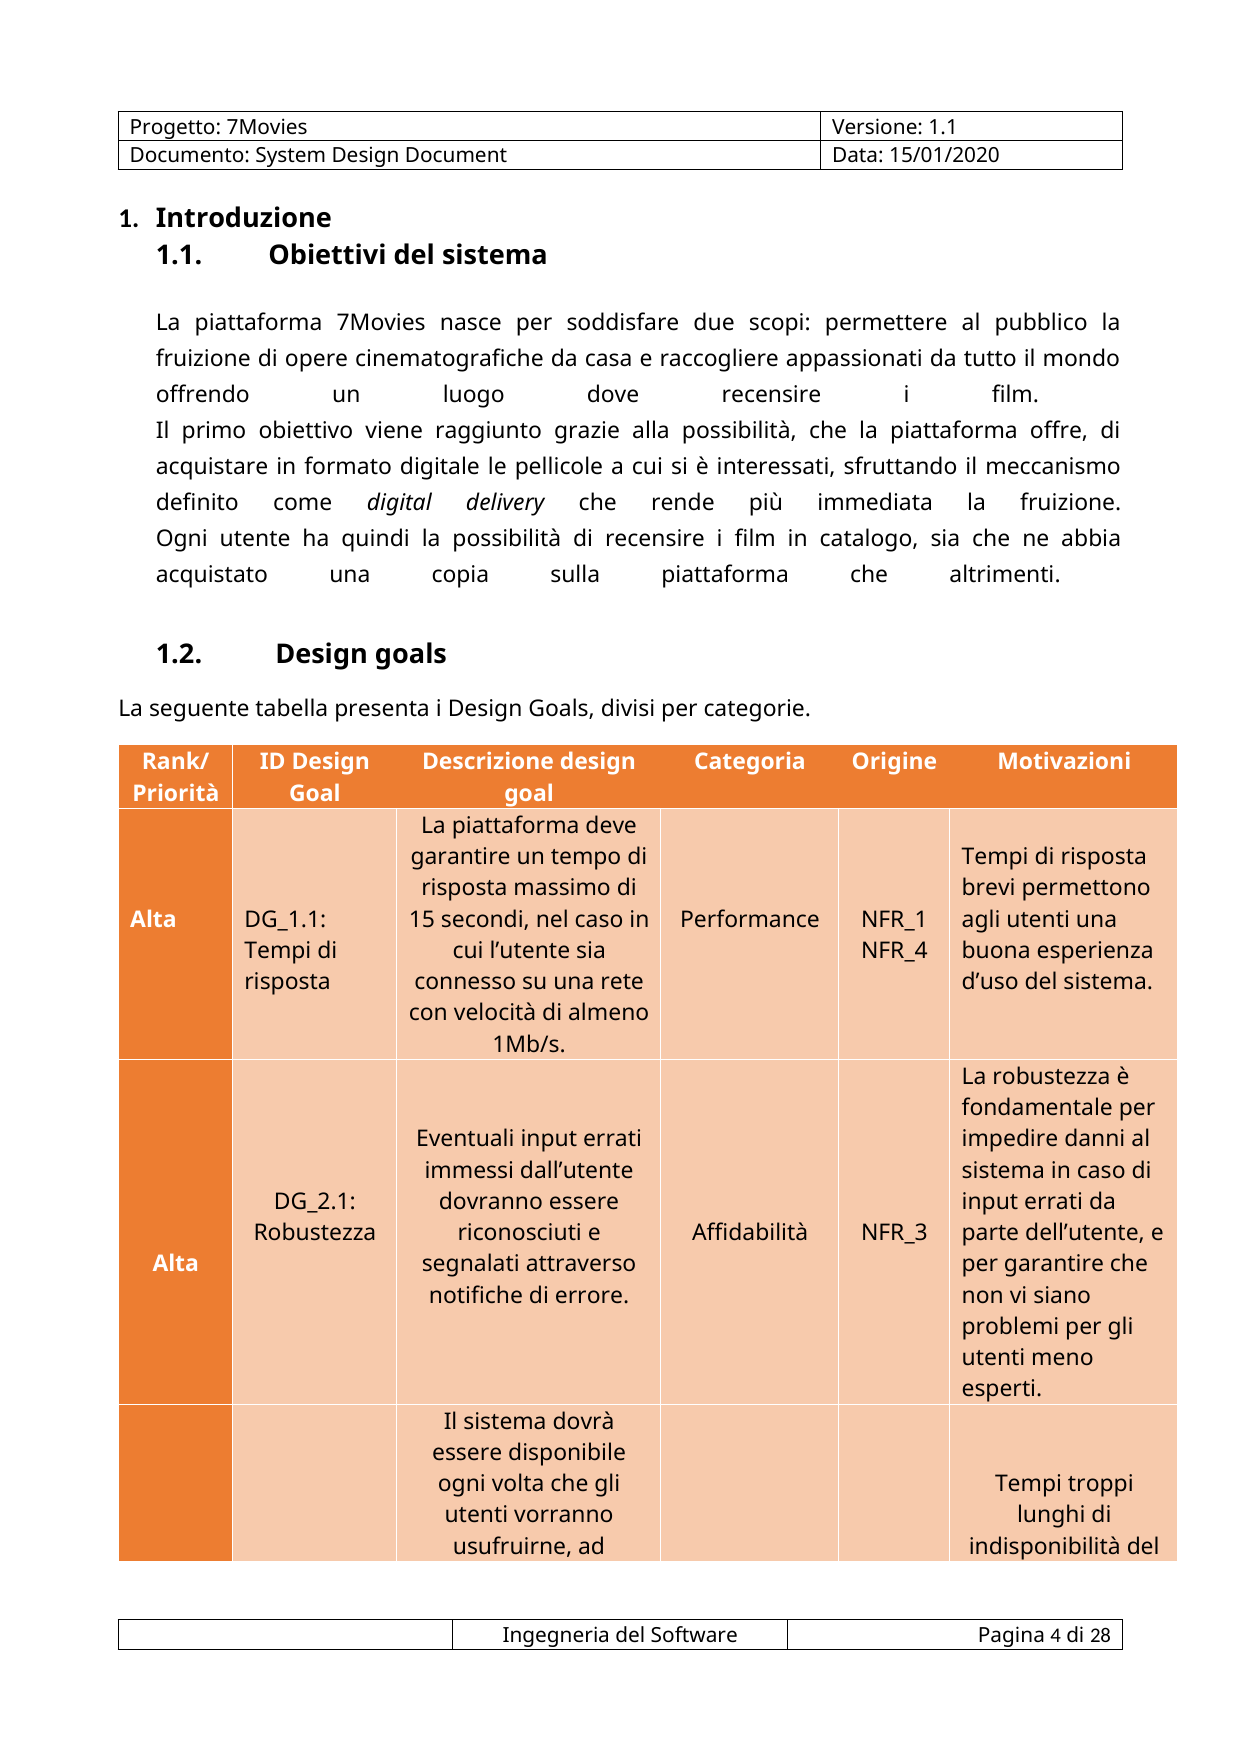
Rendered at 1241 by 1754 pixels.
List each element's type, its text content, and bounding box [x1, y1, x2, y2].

list Introduzione [118, 198, 1122, 235]
table_cell [233, 1405, 396, 1561]
table_cell [839, 1405, 949, 1561]
table_cell [661, 1405, 838, 1561]
table_cell La robustezza è fondamentale per impedire danni al sistema in caso di input errati da parte dell’utente, e per garantire che non vi siano problemi per gli utenti meno esperti. [950, 1060, 1177, 1404]
table_header Descrizione design goal [396, 745, 661, 808]
table_cell Alta [119, 809, 232, 1059]
table_cell Alta [119, 1060, 232, 1404]
list Obiettivi del sistema [156, 235, 1122, 272]
table_cell DG_2.1: Robustezza [233, 1060, 396, 1404]
text La piattaforma 7Movies nasce per soddisfare due scopi: permettere al pubblico la fruizione di opere cinematografiche da casa e raccogliere appassionati da tutto il mondo offrendo un luogo dove recensire i film. Il primo obiettivo viene raggiunto grazie alla possibilità, che la piattaforma offre, di acquistare in formato digitale le pellicole a cui si è interessati, sfruttando il meccanismo definito come digital delivery che rende più immediata la fruizione. Ogni utente ha quindi la possibilità di recensire i film in catalogo, sia che ne abbia acquistato una copia sulla piattaforma che altrimenti. [156, 306, 1122, 618]
table_header Rank/ Priorità [119, 745, 232, 808]
table_cell NFR_1 NFR_4 [839, 809, 949, 1059]
table_cell Tempi troppi lunghi di indisponibilità del [950, 1405, 1177, 1561]
table_cell Tempi di risposta brevi permettono agli utenti una buona esperienza d’uso del sistema. [950, 809, 1177, 1059]
table_header Motivazioni [950, 745, 1177, 808]
table_cell Affidabilità [661, 1060, 838, 1404]
table_header Categoria [661, 745, 838, 808]
table_header Origine [838, 745, 950, 808]
text La seguente tabella presenta i Design Goals, divisi per categorie. [118, 692, 1122, 723]
table_cell Performance [661, 809, 838, 1059]
table_cell [119, 1405, 232, 1561]
table_cell Eventuali input errati immessi dall’utente dovranno essere riconosciuti e segnalati attraverso notifiche di errore. [397, 1060, 660, 1404]
table_header ID Design Goal [233, 745, 396, 808]
table_cell NFR_3 [839, 1060, 949, 1404]
table_cell Il sistema dovrà essere disponibile ogni volta che gli utenti vorranno usufruirne, ad [397, 1405, 660, 1561]
table_cell La piattaforma deve garantire un tempo di risposta massimo di 15 secondi, nel caso in cui l’utente sia connesso su una rete con velocità di almeno 1Mb/s. [397, 809, 660, 1059]
list Design goals [156, 634, 1122, 671]
table_cell DG_1.1: Tempi di risposta [233, 809, 396, 1059]
